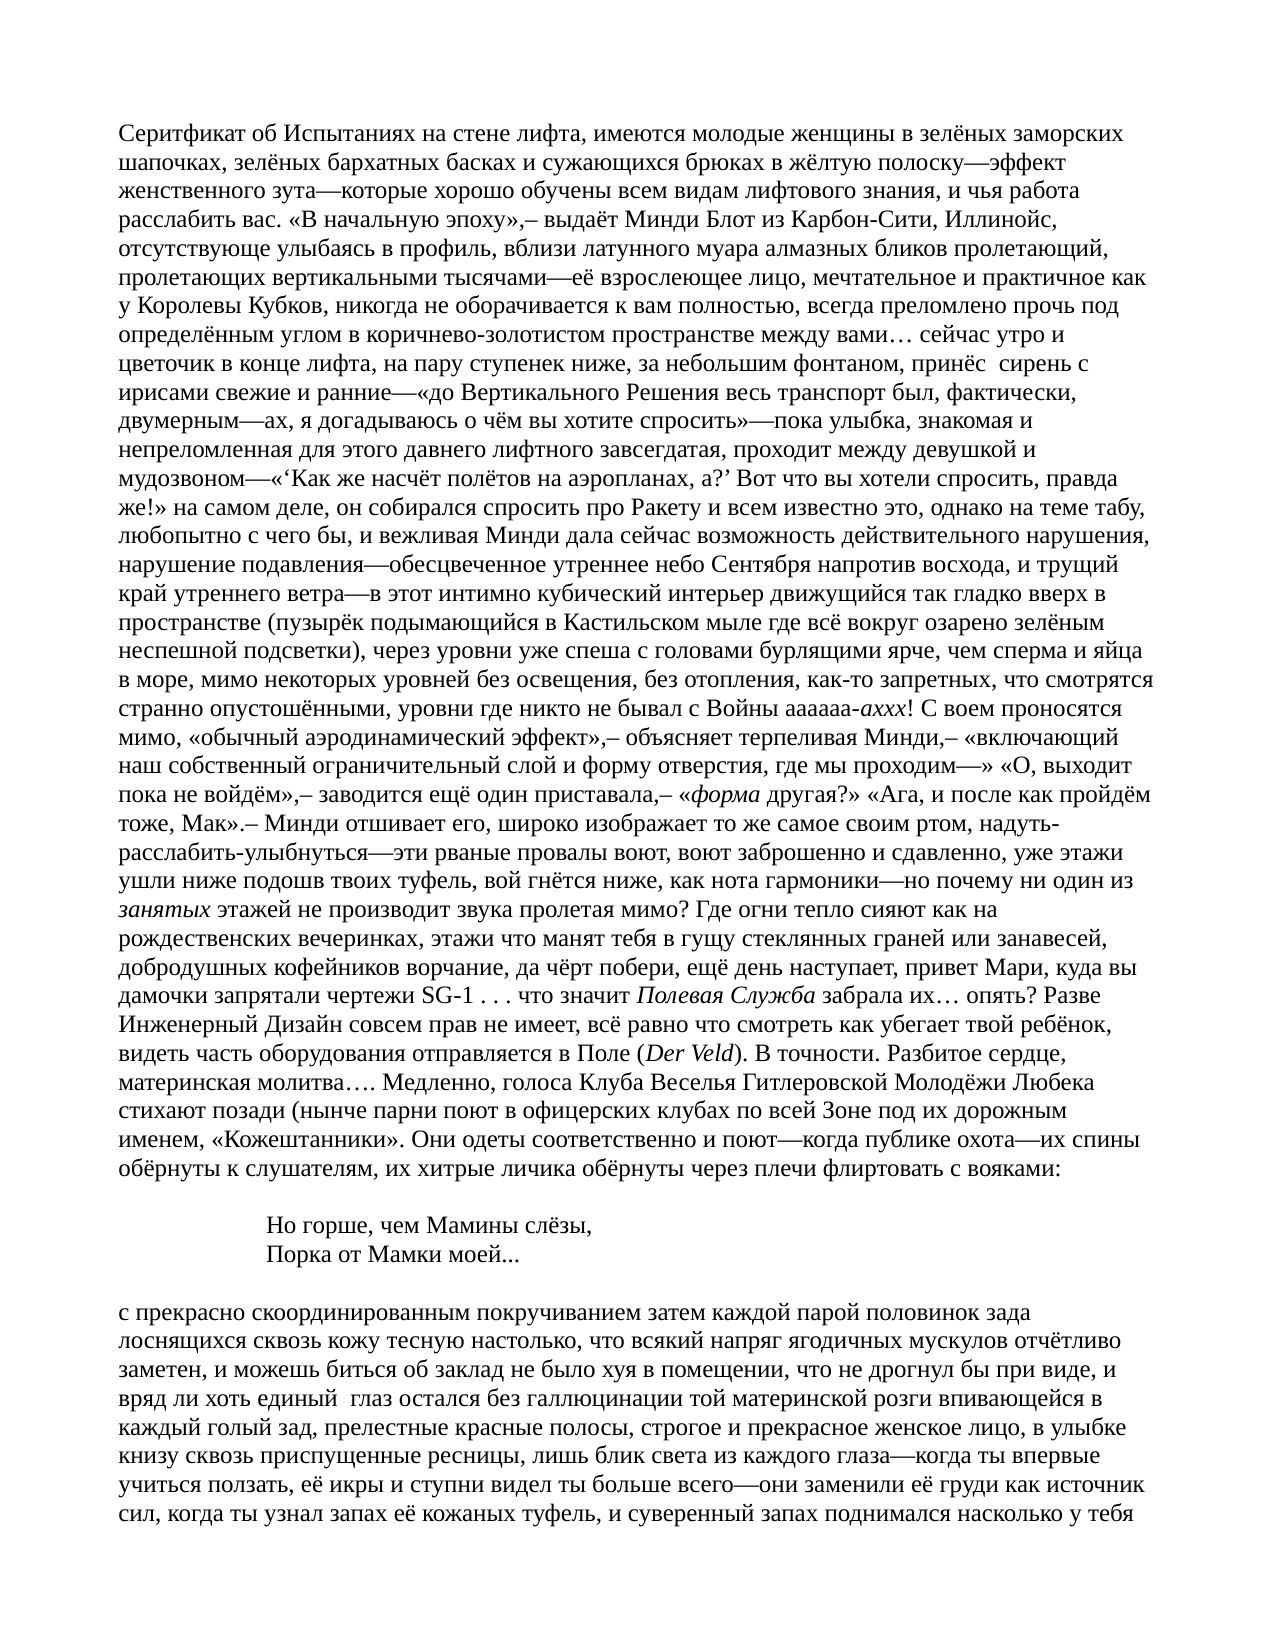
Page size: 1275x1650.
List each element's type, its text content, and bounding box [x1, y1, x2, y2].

text Серитфикат об Испытаниях на стене лифта, имеются молодые женщины в зелёных заморских шапочках, зелёных бархатных басках и сужающихся брюках в жёлтую полоску—эффект женственного зута—которые хорошо обучены всем видам лифтового знания, и чья работа расслабить вас. «В начальную эпоху»,– выдаёт Минди Блот из Карбон-Сити, Иллинойс, отсутствующе улыбаясь в профиль, вблизи латунного муара алмазных бликов пролетающий, пролетающих вертикальными тысячами—её взрослеющее лицо, мечтательное и практичное как у Королевы Кубков, никогда не оборачивается к вам полностью, всегда преломлено прочь под определённым углом в коричнево-золотистом пространстве между вами… сейчас утро и цветочик в конце лифта, на пару ступенек ниже, за небольшим фонтаном, принёс сирень с ирисами свежие и ранние—«до Вертикального Решения весь транспорт был, фактически, двумерным—ах, я догадываюсь о чём вы хотите спросить»—пока улыбка, знакомая и непреломленная для этого давнего лифтного завсегдатая, проходит между девушкой и мудозвоном—«‘Как же насчёт полётов на аэропланах, а?’ Вот что вы хотели спросить, правда же!» на самом деле, он собирался спросить про Ракету и всем известно это, однако на теме табу, любопытно с чего бы, и вежливая Минди дала сейчас возможность действительного нарушения, нарушение подавления—обесцвеченное утреннее небо Сентября напротив восхода, и трущий край утреннего ветра—в этот интимно кубический интерьер движущийся так гладко вверх в пространстве (пузырёк подымающийся в Кастильском мыле где всё вокруг озарено зелёным неспешной подсветки), через уровни уже спеша с головами бурлящими ярче, чем сперма и яйца в море, мимо некоторых уровней без освещения, без отопления, как-то запретных, что смотрятся странно опустошёнными, уровни где никто не бывал с Войны аааааа-аххх! С воем проносятся мимо, «обычный аэродинамический эффект»,– объясняет терпеливая Минди,– «включающий наш собственный ограничительный слой и форму отверстия, где мы проходим—» «О, выходит пока не войдём»,– заводится ещё один приставала,– «форма другая?» «Ага, и после как пройдём тоже, Мак».– Минди отшивает его, широко изображает то же самое своим ртом, надуть-расслабить-улыбнуться—эти рваные провалы воют, воют заброшенно и сдавленно, уже этажи ушли ниже подошв твоих туфель, вой гнётся ниже, как нота гармоники—но почему ни один из занятых этажей не производит звука пролетая мимо? Где огни тепло сияют как на рождественских вечеринках, этажи что манят тебя в гущу стеклянных граней или занавесей, добродушных кофейников ворчание, да чёрт побери, ещё день наступает, привет Мари, куда вы дамочки запрятали чертежи SG-1 . . . что значит Полевая Служба забрала их… опять? Разве Инженерный Дизайн совсем прав не имеет, всё равно что смотреть как убегает твой ребёнок, видеть часть оборудования отправляется в Поле (Der Veld). В точности. Разбитое сердце, материнская молитва…. Медленно, голоса Клуба Веселья Гитлеровской Молодёжи Любека стихают позади (нынче парни поют в офицерских клубах по всей Зоне под их дорожным именем, «Кожештанники». Они одеты соответственно и поют—когда публике охота—их спины обёрнуты к слушателям, их хитрые личика обёрнуты через плечи флиртовать с вояками: [118, 118, 1157, 1182]
text Но горше, чем Мамины слёзы, [266, 1211, 1157, 1239]
text с прекрасно скоординированным покручиванием затем каждой парой половинок зада лоснящихся сквозь кожу тесную настолько, что всякий напряг ягодичных мускулов отчётливо заметен, и можешь биться об заклад не было хуя в помещении, что не дрогнул бы при виде, и вряд ли хоть единый глаз остался без галлюцинации той материнской розги впивающейся в каждый голый зад, прелестные красные полосы, строгое и прекрасное женское лицо, в улыбке книзу сквозь приспущенные ресницы, лишь блик света из каждого глаза—когда ты впервые учиться ползать, её икры и ступни видел ты больше всего—они заменили её груди как источник сил, когда ты узнал запах её кожаных туфель, и суверенный запах поднимался насколько у тебя [118, 1297, 1157, 1527]
text Порка от Мамки моей... [266, 1239, 1157, 1268]
